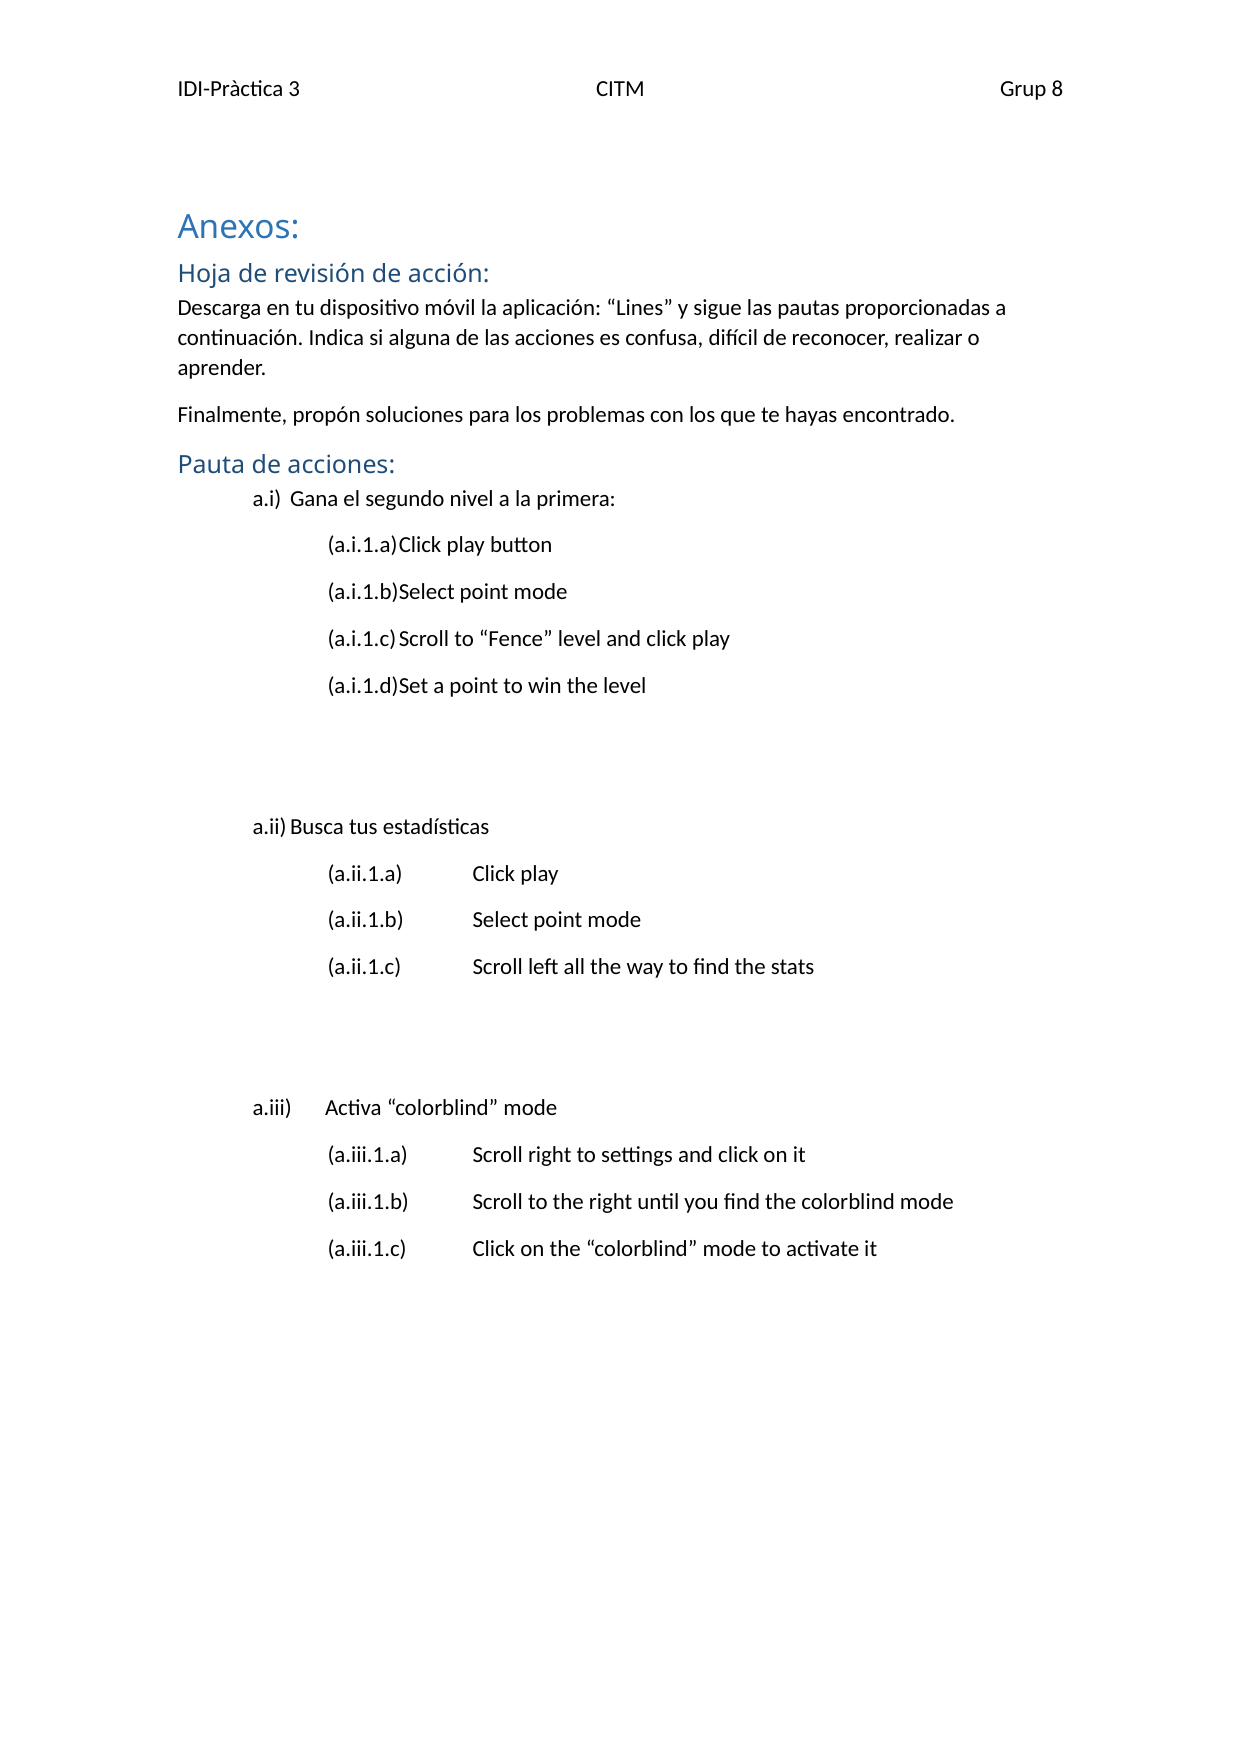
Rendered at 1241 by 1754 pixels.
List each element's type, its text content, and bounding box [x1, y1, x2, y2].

list Select point mode [327, 906, 1063, 933]
subtitle Pauta de acciones: [177, 447, 1063, 481]
list Activa “colorblind” mode [252, 1093, 1063, 1121]
list Scroll left all the way to find the stats [327, 952, 1063, 980]
subtitle Hoja de revisión de acción: [177, 256, 1063, 290]
text Finalmente, propón soluciones para los problemas con los que te hayas encontrado. [177, 400, 1063, 428]
list Busca tus estadísticas [252, 812, 1063, 840]
list Gana el segundo nivel a la primera: [252, 484, 1063, 512]
list Click on the “colorblind” mode to activate it [327, 1234, 1063, 1262]
list Select point mode [327, 577, 1063, 605]
list Scroll to “Fence” level and click play [327, 624, 1063, 652]
list Set a point to win the level [327, 671, 1063, 699]
subtitle Anexos: [177, 203, 1063, 248]
list Click play [327, 859, 1063, 887]
list Scroll to the right until you find the colorblind mode [327, 1187, 1063, 1215]
list Click play button [327, 531, 1063, 558]
list Scroll right to settings and click on it [327, 1140, 1063, 1168]
text Descarga en tu dispositivo móvil la aplicación: “Lines” y sigue las pautas proporcionadas a continuación. Indica si alguna de las acciones es confusa, difícil de reconocer, realizar o aprender. [177, 293, 1063, 381]
